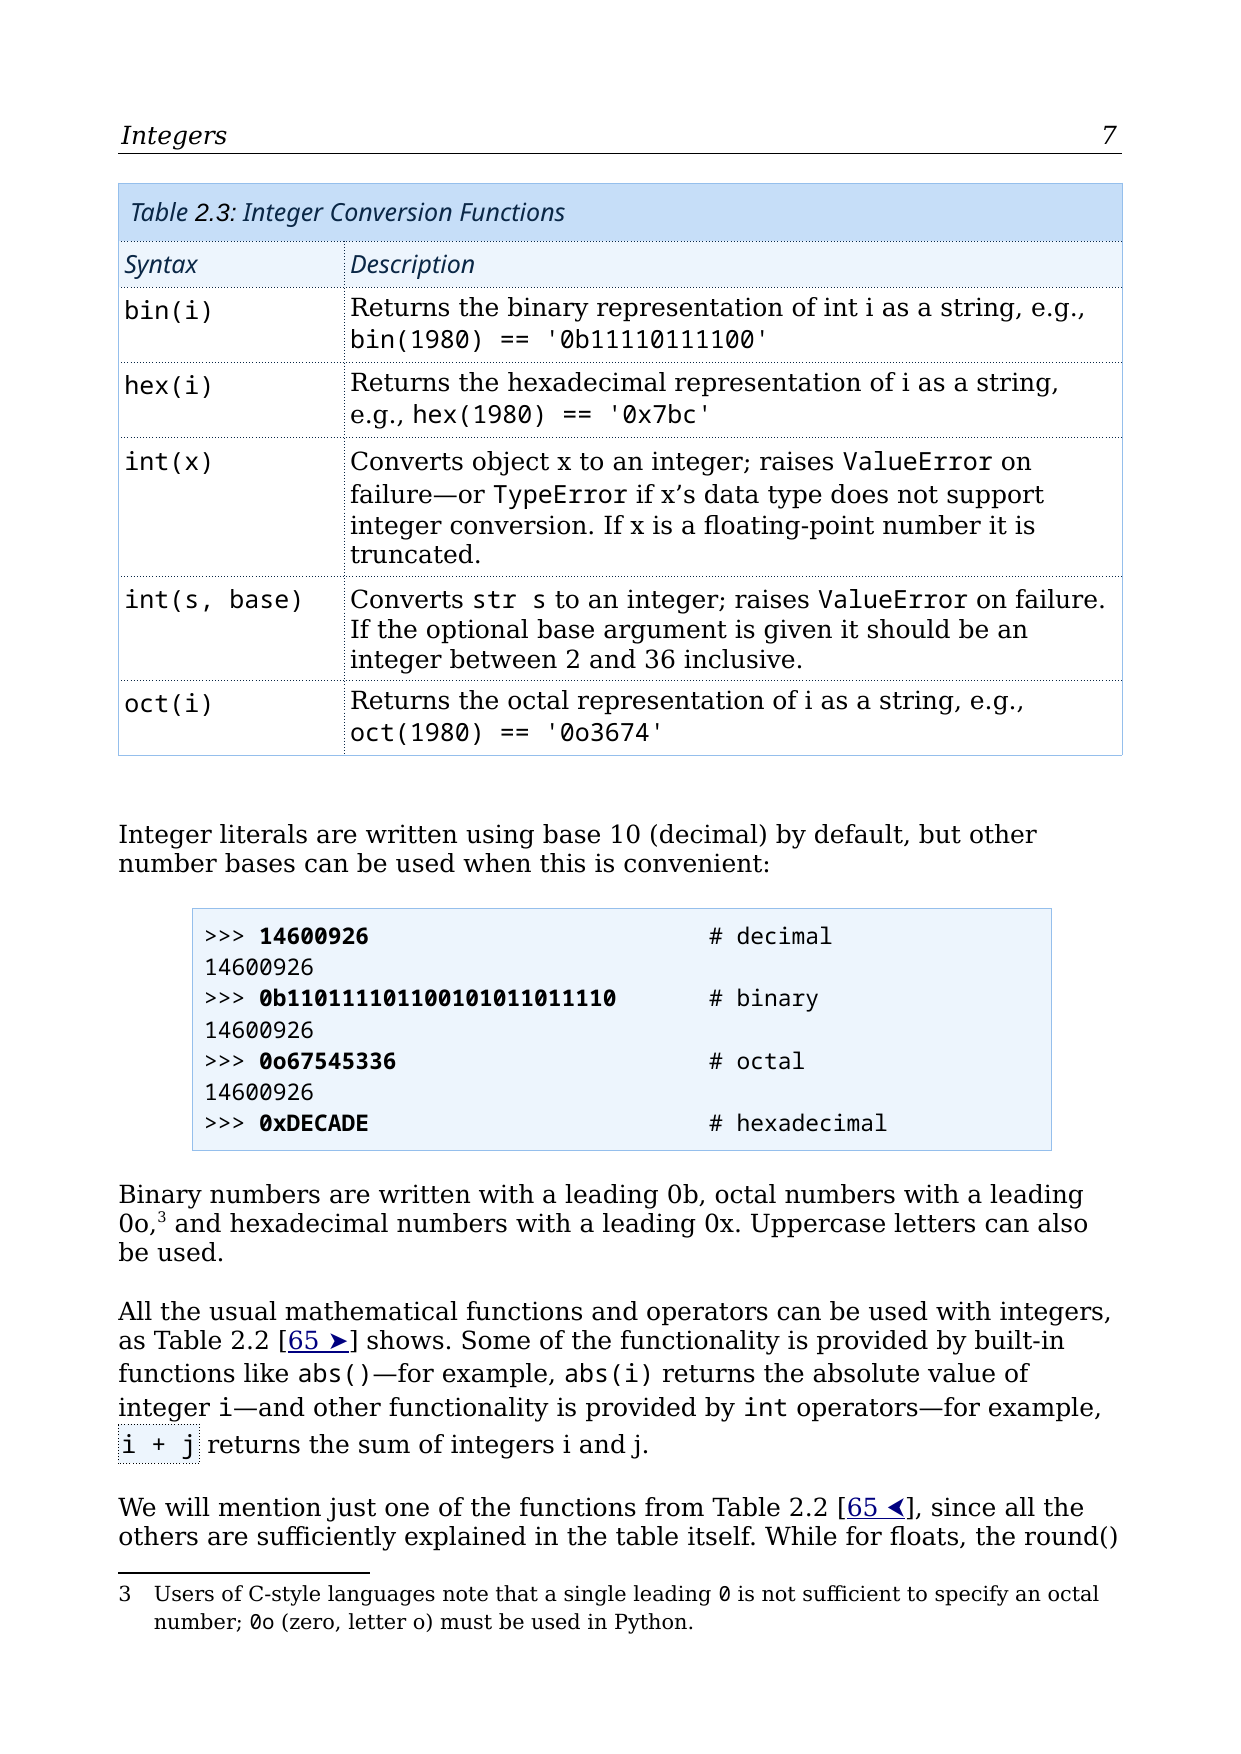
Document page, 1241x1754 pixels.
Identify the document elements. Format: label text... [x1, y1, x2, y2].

table_cell Syntax [119, 241, 344, 287]
table_cell hex(i) [119, 362, 344, 437]
text >>> 14600926 # decimal [193, 909, 1051, 939]
text Integer literals are written using base 10 (decimal) by default, but other number bases can be used when this is convenient: [118, 820, 1122, 878]
table_cell Returns the hexadecimal representation of i as a string, e.g., hex(1980) == '0x7bc' [344, 362, 1122, 437]
table_cell Converts object x to an integer; raises ValueError on failure—or TypeError if x’s data type does not support integer conversion. If x is a floating-point number it is truncated. [344, 437, 1122, 576]
table_cell Description [344, 241, 1122, 287]
text >>> 0o67545336 # octal [193, 1033, 1051, 1064]
text >>> 0b110111101100101011011110 # binary [193, 971, 1051, 1002]
text 14600926 [193, 939, 1051, 971]
table_cell int(s, base) [119, 576, 344, 680]
table_cell Returns the binary representation of int i as a string, e.g., bin(1980) == '0b11110111100' [344, 287, 1122, 362]
table_cell oct(i) [119, 680, 344, 755]
text We will mention just one of the functions from Table 2.2 [65 ⮜], since all the others are sufficiently explained in the table itself. While for floats, the round() [118, 1493, 1122, 1551]
text 14600926 [193, 1002, 1051, 1033]
table_cell int(x) [119, 437, 344, 576]
text 14600926 [193, 1064, 1051, 1096]
table_cell Returns the octal representation of i as a string, e.g., oct(1980) == '0o3674' [344, 680, 1122, 755]
text All the usual mathematical functions and operators can be used with integers, as Table 2.2 [65 ➤] shows. Some of the functionality is provided by built-in functions like abs()—for example, abs(i) returns the absolute value of integer i—and other functionality is provided by int operators—for example, i + j returns the sum of integers i and j. [118, 1297, 1122, 1463]
text Binary numbers are written with a leading 0b, octal numbers with a leading 0o, and hexadecimal numbers with a leading 0x. Uppercase letters can also be used. [118, 1180, 1122, 1267]
table_header Table 2.3: Integer Conversion Functions [119, 184, 1122, 241]
table_cell Converts str s to an integer; raises ValueError on failure. If the optional base argument is given it should be an integer between 2 and 36 inclusive. [344, 576, 1122, 680]
text >>> 0xDECADE # hexadecimal [193, 1096, 1051, 1150]
table_cell bin(i) [119, 287, 344, 362]
text Users of C-style languages note that a single leading 0 is not sufficient to specify an octal number; 0o (zero, letter o) must be used in Python. [118, 1579, 1122, 1636]
